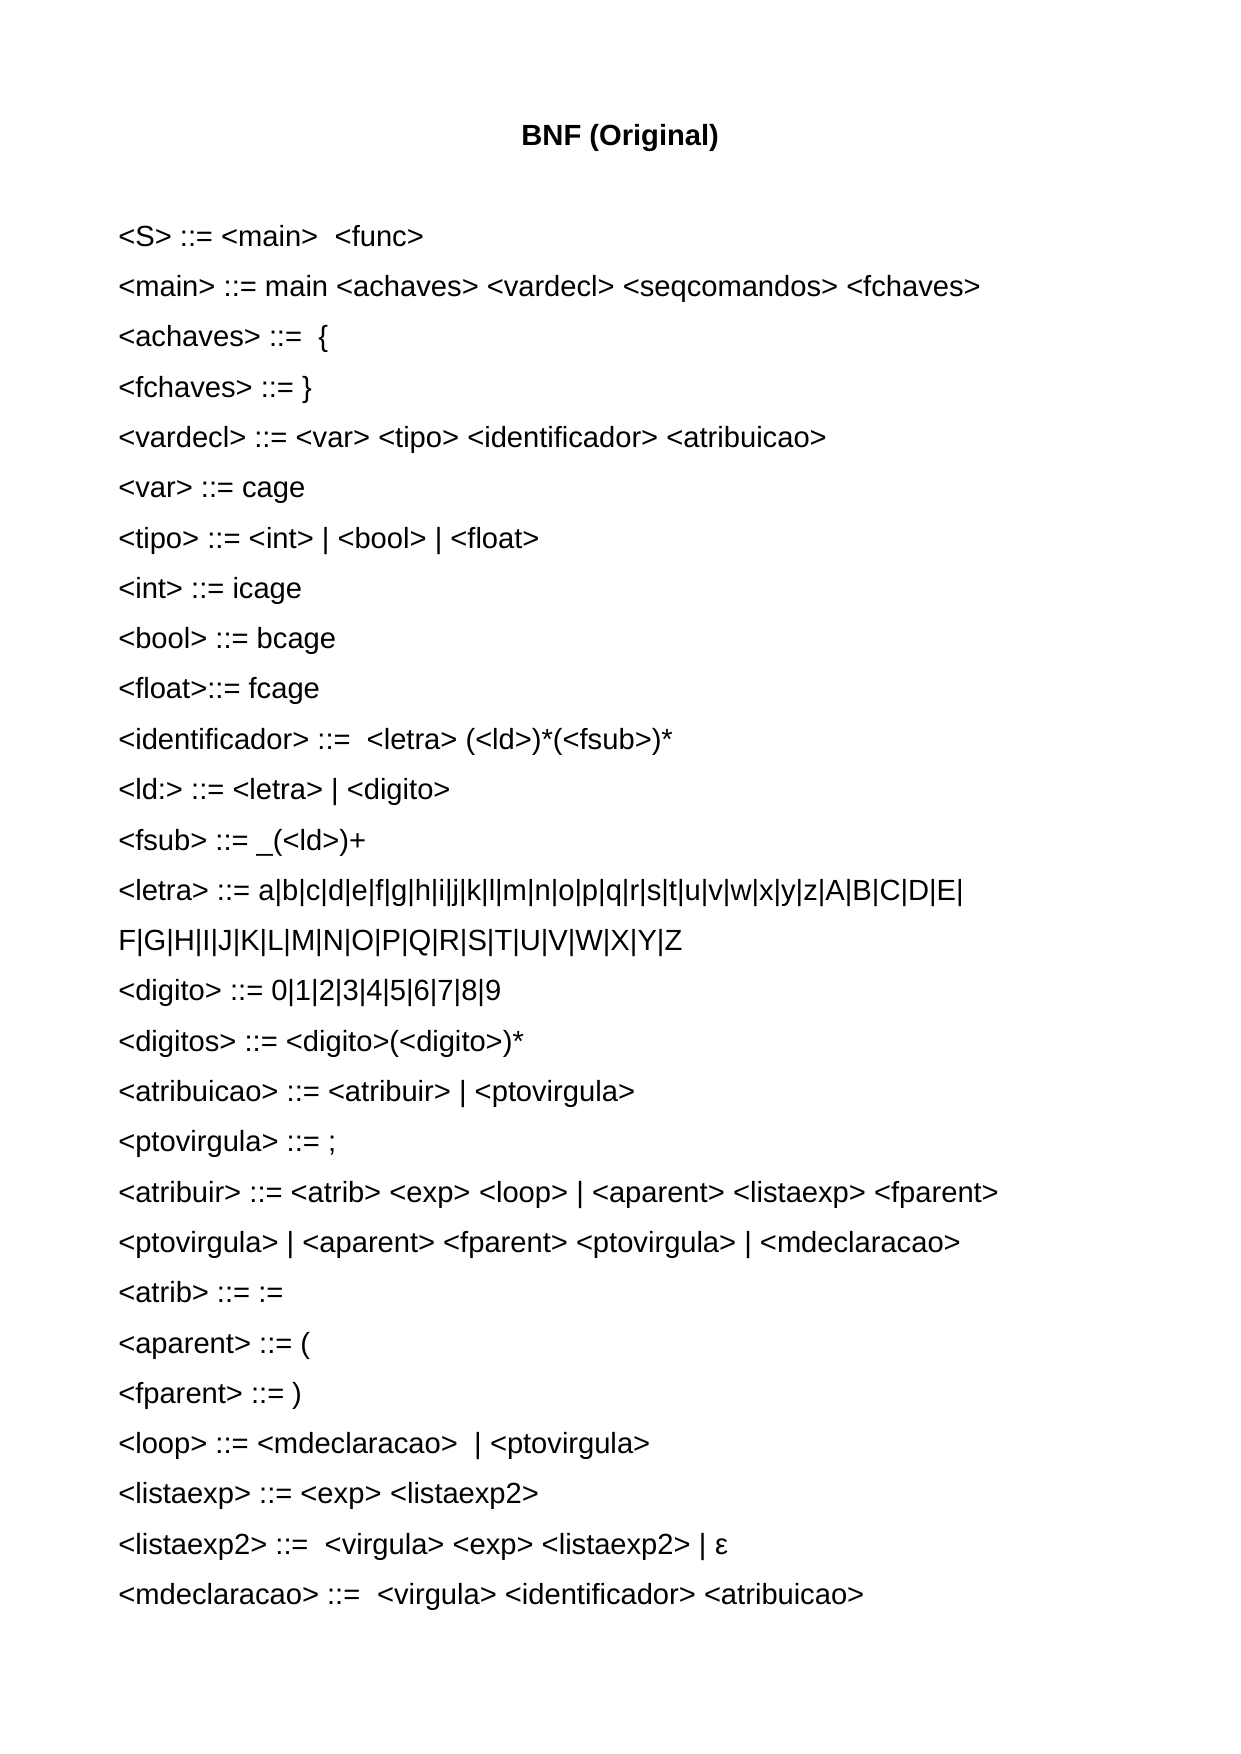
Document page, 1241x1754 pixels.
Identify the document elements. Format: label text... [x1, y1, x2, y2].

text <fparent> ::= ) [118, 1376, 1122, 1409]
text <aparent> ::= ( [118, 1326, 1122, 1359]
text <atrib> ::= := [118, 1275, 1122, 1309]
text <main> ::= main <achaves> <vardecl> <seqcomandos> <fchaves> [118, 269, 1122, 303]
text <ptovirgula> ::= ; [118, 1124, 1122, 1158]
text <listaexp> ::= <exp> <listaexp2> [118, 1477, 1122, 1510]
text <letra> ::= a|b|c|d|e|f|g|h|i|j|k|l|m|n|o|p|q|r|s|t|u|v|w|x|y|z|A|B|C|D|E| F|G|H|I|J|K|L|M|N|O|P|Q|R|S|T|U|V|W|X|Y|Z [118, 873, 1122, 957]
text <ld:> ::= <letra> | <digito> [118, 772, 1122, 806]
text <var> ::= cage [118, 470, 1122, 504]
text <fsub> ::= _(<ld>)+ [118, 822, 1122, 856]
text <atribuicao> ::= <atribuir> | <ptovirgula> [118, 1074, 1122, 1108]
text <loop> ::= <mdeclaracao> | <ptovirgula> [118, 1426, 1122, 1460]
text <listaexp2> ::= <virgula> <exp> <listaexp2> | ε [118, 1527, 1122, 1560]
text <bool> ::= bcage [118, 621, 1122, 655]
text <float>::= fcage [118, 672, 1122, 705]
text <fchaves> ::= } [118, 370, 1122, 403]
text <digito> ::= 0|1|2|3|4|5|6|7|8|9 [118, 973, 1122, 1007]
text <mdeclaracao> ::= <virgula> <identificador> <atribuicao> [118, 1577, 1122, 1611]
text BNF (Original) [118, 118, 1122, 152]
text <achaves> ::= { [118, 319, 1122, 353]
text <tipo> ::= <int> | <bool> | <float> [118, 521, 1122, 554]
text <int> ::= icage [118, 571, 1122, 604]
text <atribuir> ::= <atrib> <exp> <loop> | <aparent> <listaexp> <fparent> <ptovirgula> | <aparent> <fparent> <ptovirgula> | <mdeclaracao> [118, 1175, 1122, 1258]
text <vardecl> ::= <var> <tipo> <identificador> <atribuicao> [118, 420, 1122, 453]
text <digitos> ::= <digito>(<digito>)* [118, 1024, 1122, 1057]
text <S> ::= <main> <func> [118, 219, 1122, 252]
text <identificador> ::= <letra> (<ld>)*(<fsub>)* [118, 722, 1122, 755]
